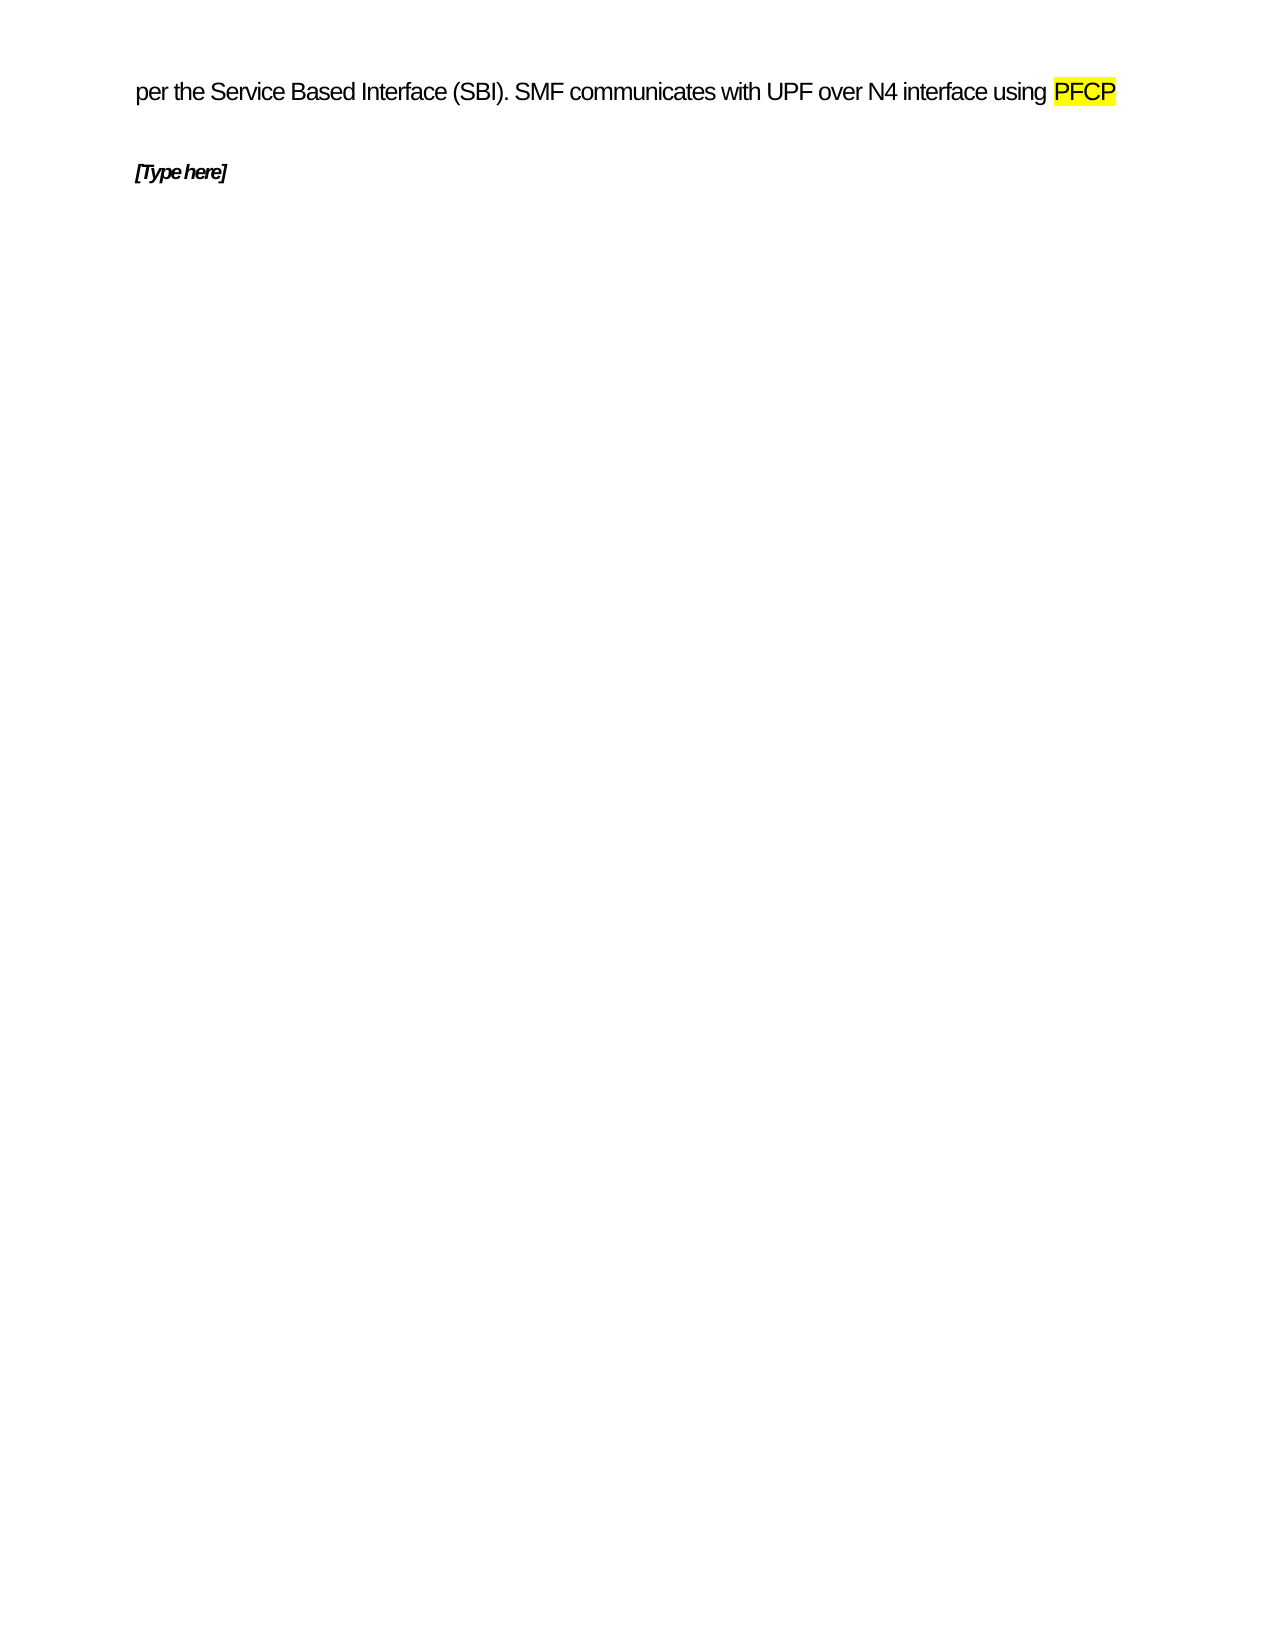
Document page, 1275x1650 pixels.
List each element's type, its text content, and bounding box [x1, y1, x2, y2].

text [Type here] [135, 161, 324, 184]
text The various protocol stacks implemented are as follows. UE communicates with AMF over NAS (N1) layer. NAS messages are encapsulated within NGAP messages by the RAN and sent over SCTP. The 5G Core VNFs NRF, AMF, SMF, AUSF, UDM and UDR communicate over HTTP as per the Service Based Interface (SBI). SMF communicates with UPF over N4 interface using PFCP [135, 73, 1139, 107]
